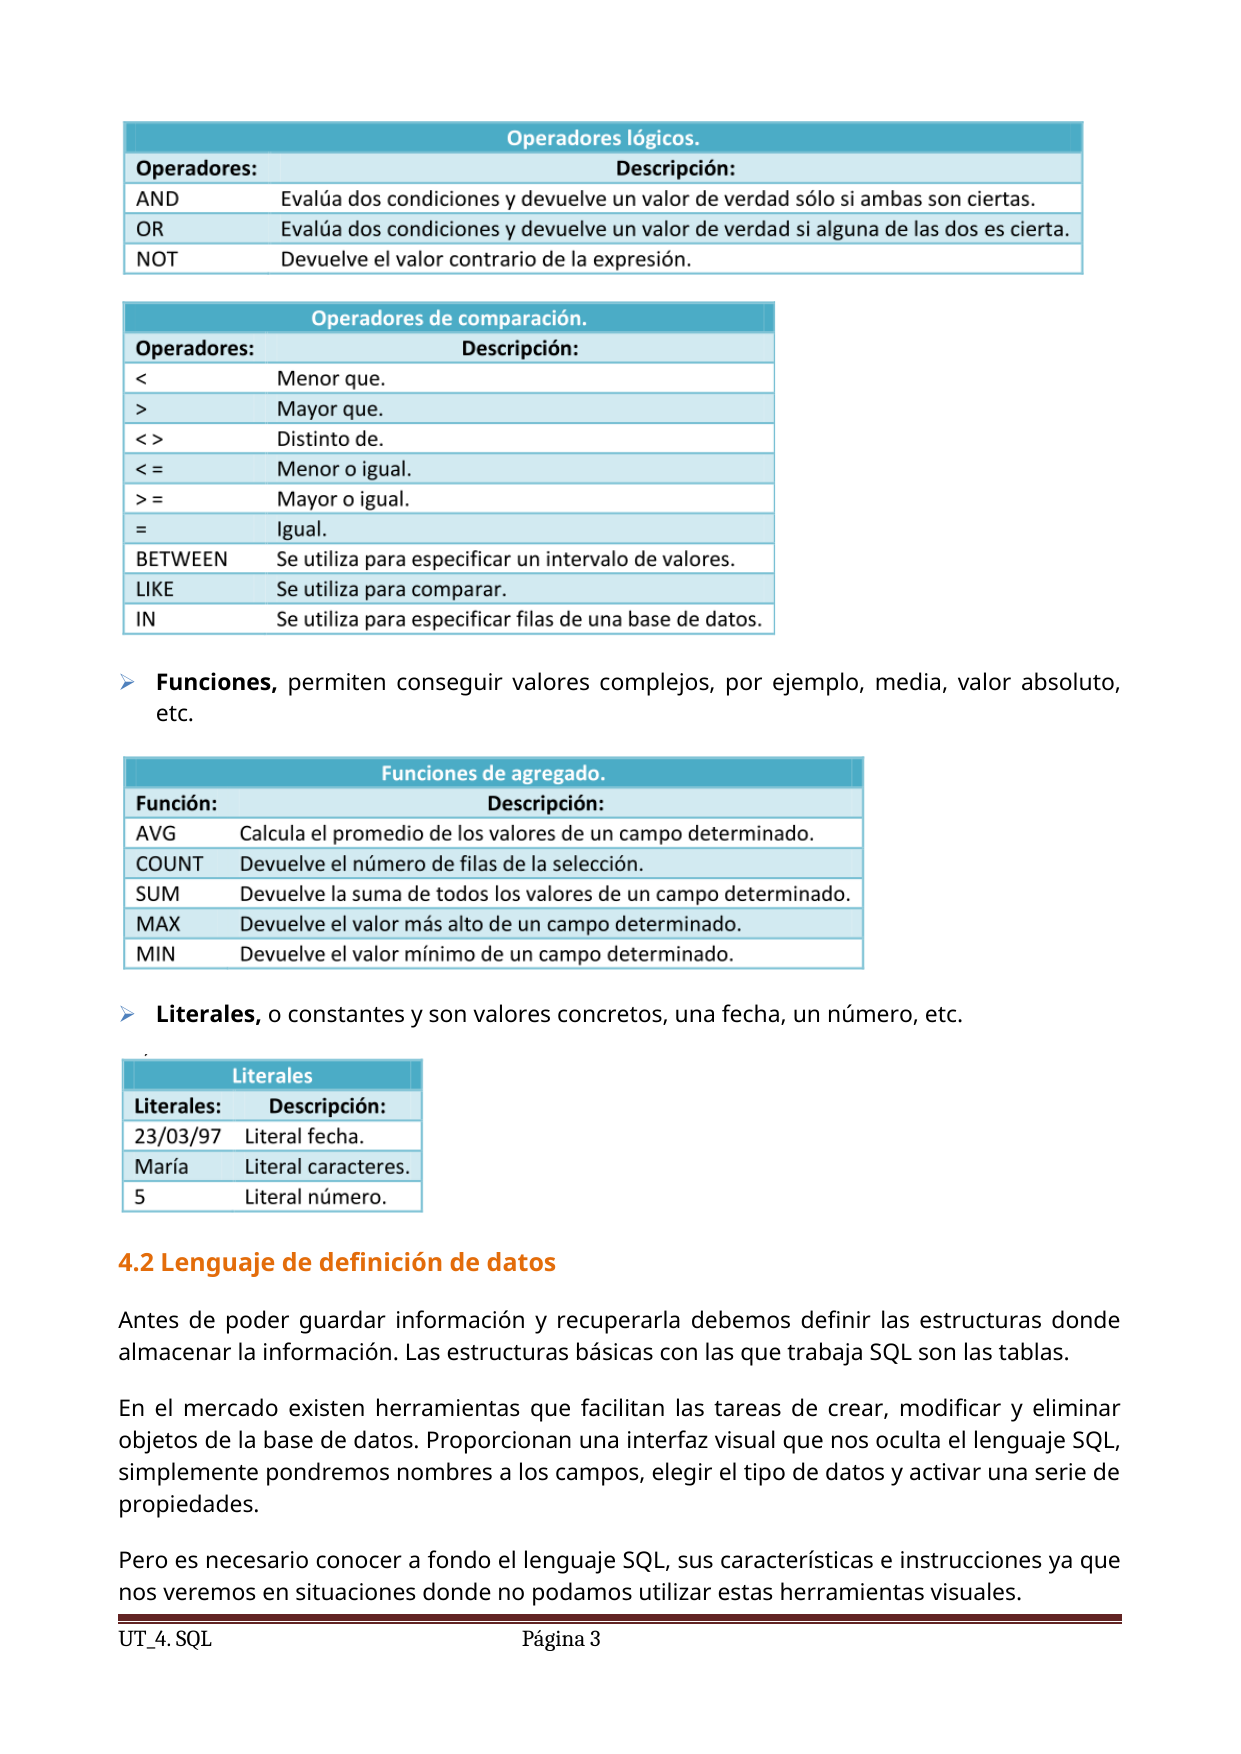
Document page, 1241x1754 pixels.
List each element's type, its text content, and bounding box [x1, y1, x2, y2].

text Pero es necesario conocer a fondo el lenguaje SQL, sus características e instrucciones ya que nos veremos en situaciones donde no podamos utilizar estas herramientas visuales. [118, 1544, 1122, 1607]
picture [121, 1054, 428, 1220]
picture [118, 118, 1085, 276]
picture [121, 753, 867, 973]
list Literales, o constantes y son valores concretos, una fecha, un número, etc. [118, 998, 1122, 1030]
text 4.2 Lenguaje de definición de datos [118, 1244, 1122, 1278]
picture [121, 300, 775, 640]
text En el mercado existen herramientas que facilitan las tareas de crear, modificar y eliminar objetos de la base de datos. Proporcionan una interfaz visual que nos oculta el lenguaje SQL, simplemente pondremos nombres a los campos, elegir el tipo de datos y activar una serie de propiedades. [118, 1392, 1122, 1519]
text Antes de poder guardar información y recuperarla debemos definir las estructuras donde almacenar la información. Las estructuras básicas con las que trabaja SQL son las tablas. [118, 1303, 1122, 1367]
list Funciones, permiten conseguir valores complejos, por ejemplo, media, valor absoluto, etc. [118, 665, 1122, 728]
